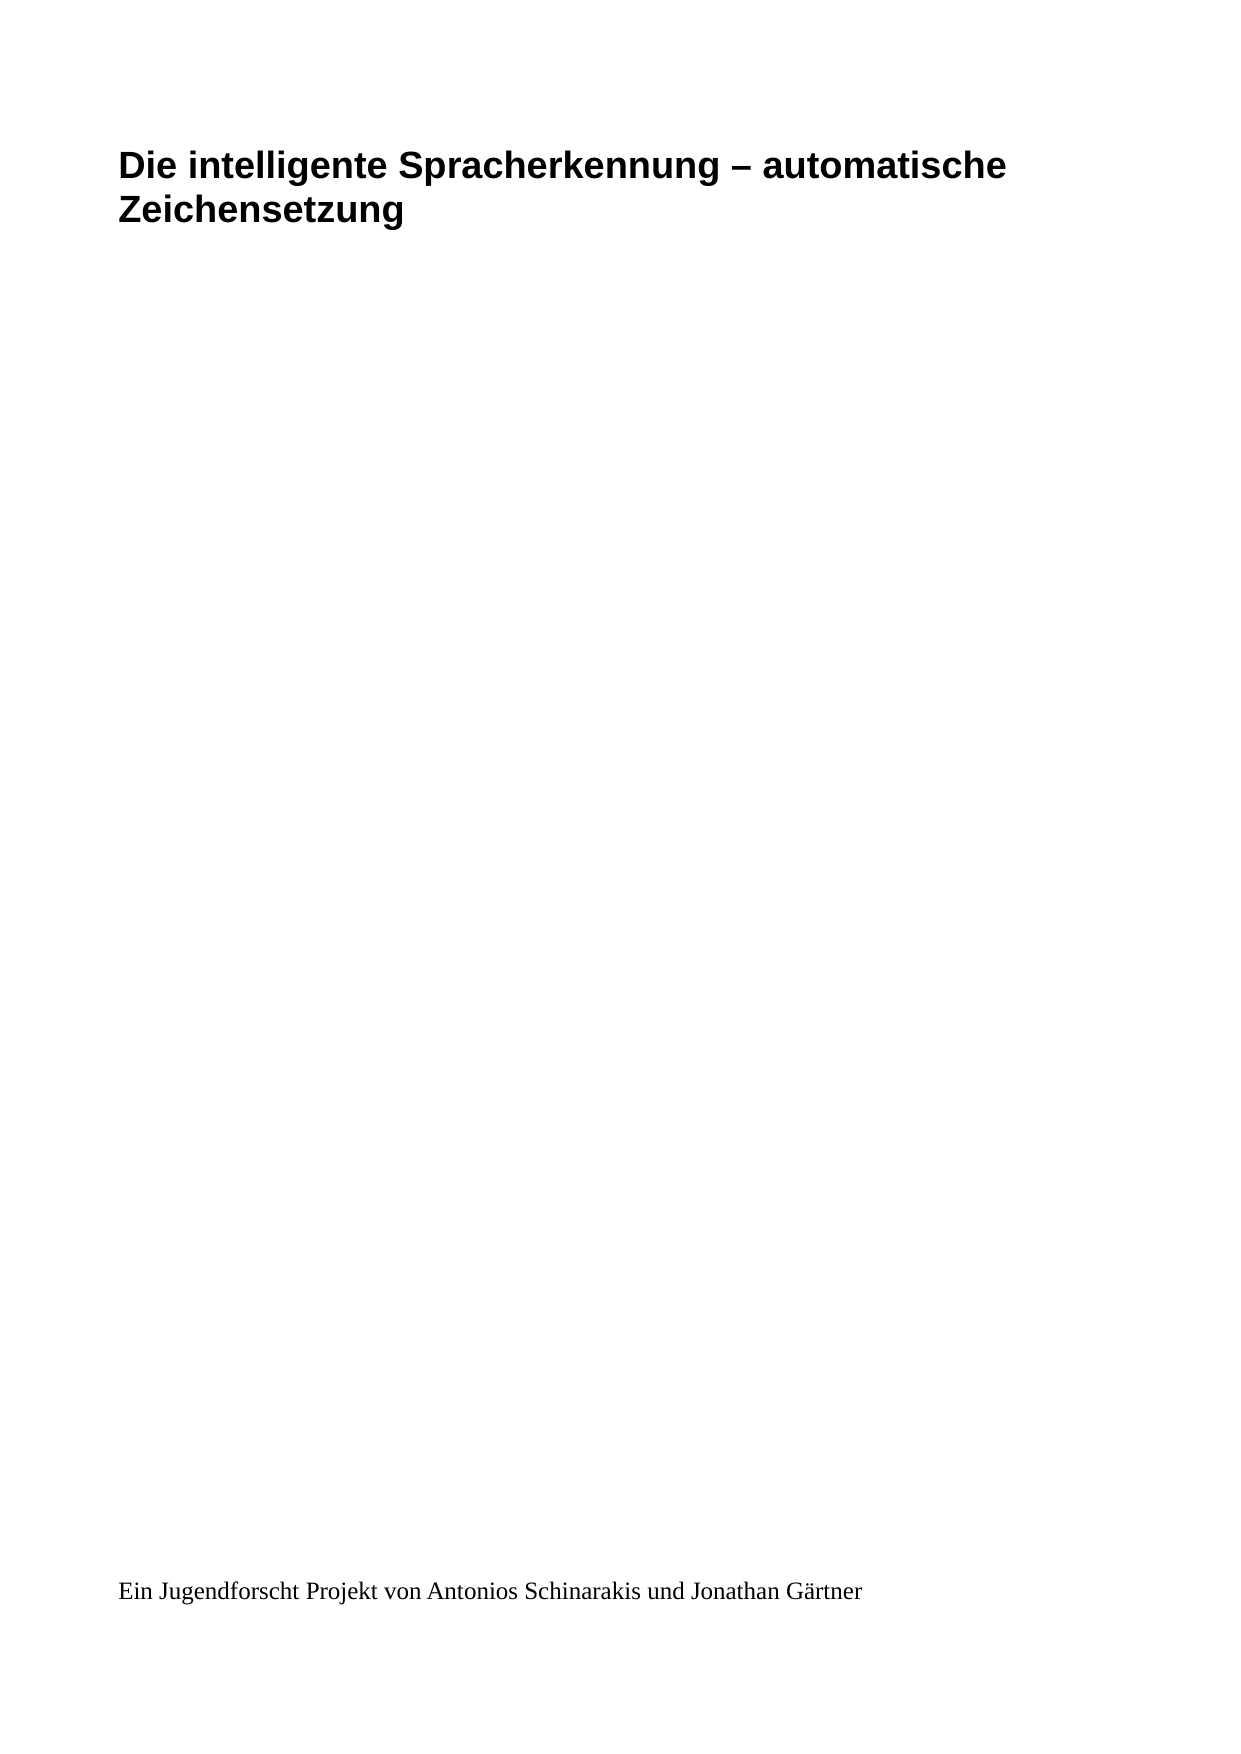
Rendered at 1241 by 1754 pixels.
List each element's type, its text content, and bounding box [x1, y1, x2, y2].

subtitle Die intelligente Spracherkennung – automatische Zeichensetzung [118, 143, 1122, 230]
text Ein Jugendforscht Projekt von Antonios Schinarakis und Jonathan Gärtner [118, 1576, 1122, 1604]
